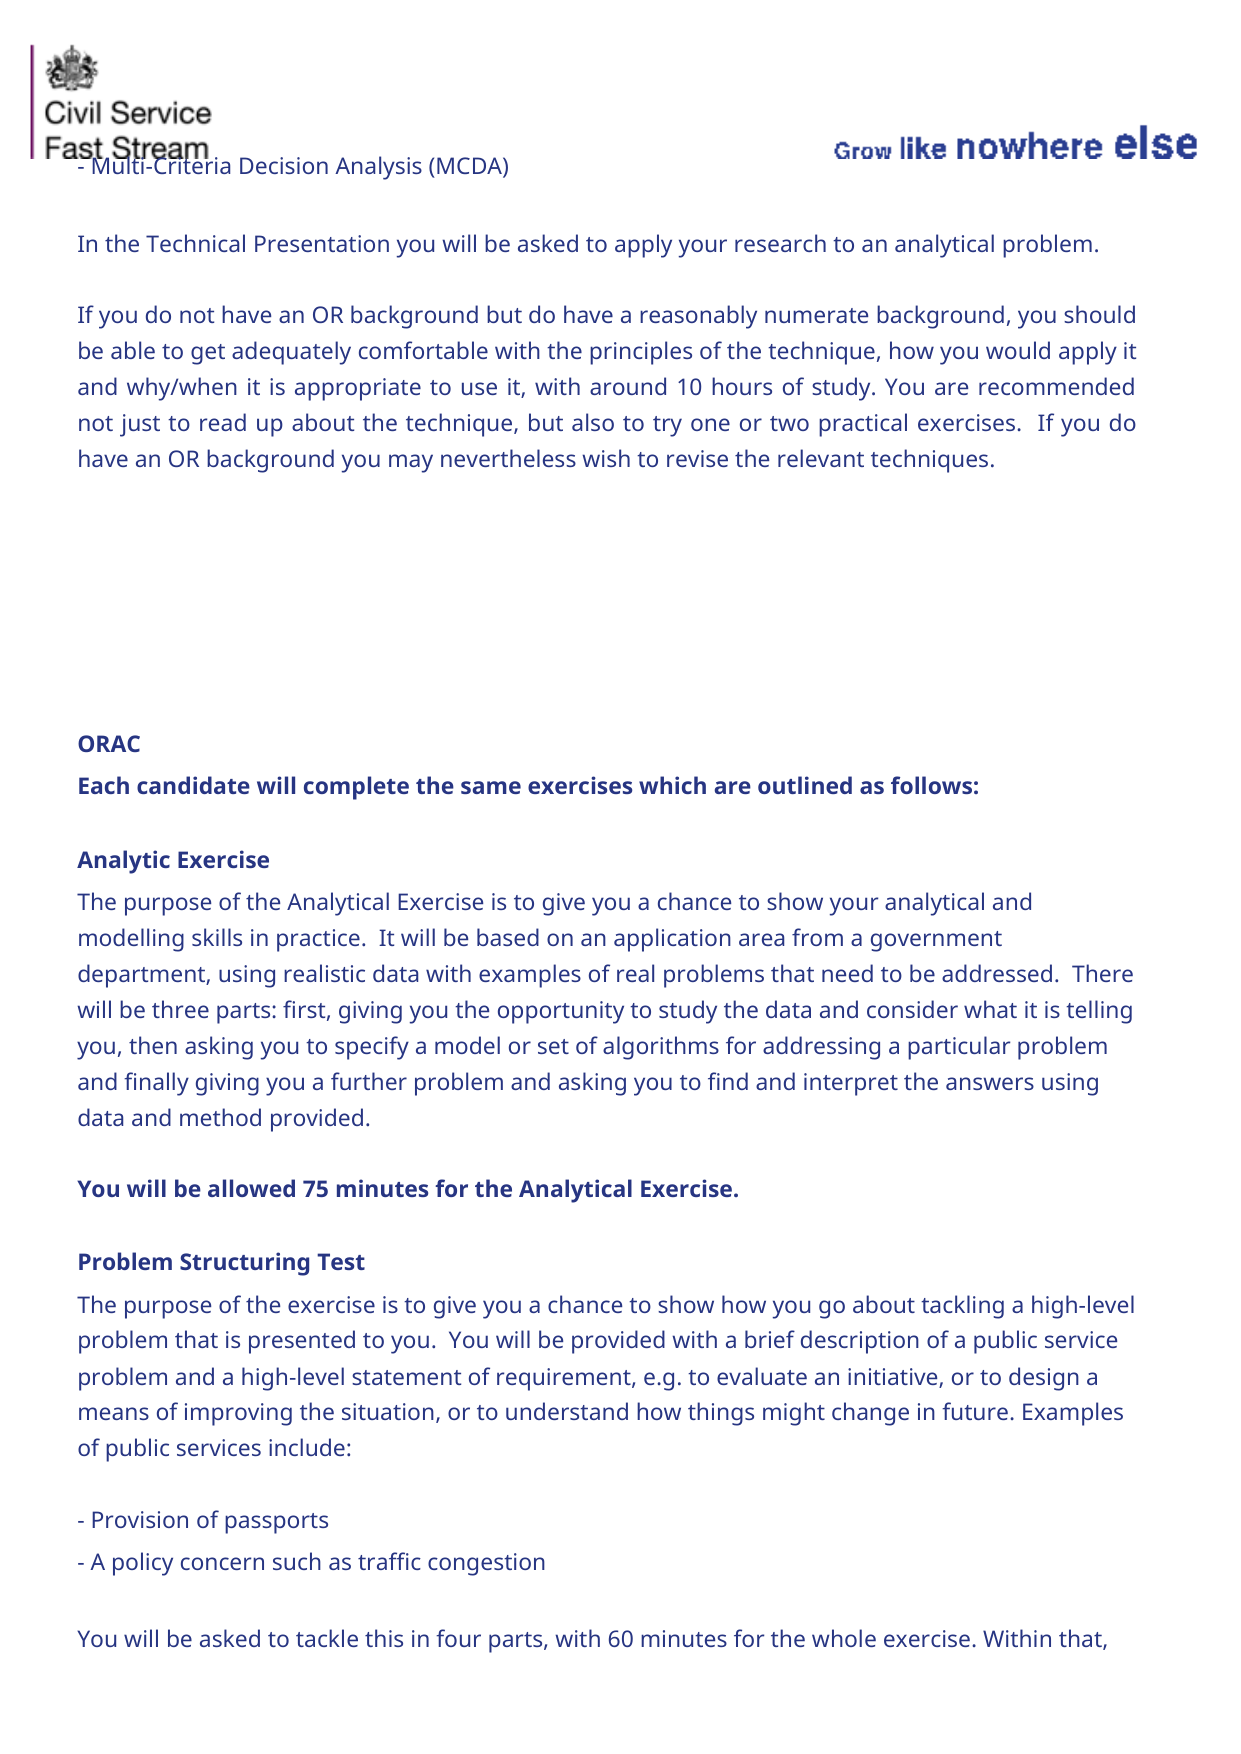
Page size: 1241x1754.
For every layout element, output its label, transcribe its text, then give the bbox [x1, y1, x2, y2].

text Each candidate will complete the same exercises which are outlined as follows: [77, 770, 1138, 802]
text In the Technical Presentation you will be asked to apply your research to an analytical problem. [77, 228, 1138, 259]
text - Multi-Criteria Decision Analysis (MCDA) [77, 159, 1138, 181]
text The purpose of the Analytical Exercise is to give you a chance to show your analytical and modelling skills in practice. It will be based on an application area from a government department, using realistic data with examples of real problems that need to be addressed. There will be three parts: first, giving you the opportunity to study the data and consider what it is telling you, then asking you to specify a model or set of algorithms for addressing a particular problem and finally giving you a further problem and asking you to find and interpret the answers using data and method provided. [77, 886, 1138, 1133]
text You will be allowed 75 minutes for the Analytical Exercise. [77, 1173, 1138, 1204]
text Analytic Exercise [77, 844, 1138, 875]
text If you do not have an OR background but do have a reasonably numerate background, you should be able to get adequately comfortable with the principles of the technique, how you would apply it and why/when it is appropriate to use it, with around 10 hours of study. You are recommended not just to read up about the technique, but also to try one or two practical exercises. If you do have an OR background you may nevertheless wish to revise the relevant techniques. [77, 299, 1138, 474]
text - Provision of passports [77, 1504, 1138, 1535]
text Problem Structuring Test [77, 1246, 1138, 1278]
text ORAC [77, 728, 1138, 759]
text The purpose of the exercise is to give you a chance to show how you go about tackling a high-level problem that is presented to you. You will be provided with a brief description of a public service problem and a high-level statement of requirement, e.g. to evaluate an initiative, or to design a means of improving the situation, or to understand how things might change in future. Examples of public services include: [77, 1288, 1138, 1463]
text You will be asked to tackle this in four parts, with 60 minutes for the whole exercise. Within that, [77, 1623, 1138, 1655]
text - A policy concern such as traffic congestion [77, 1546, 1138, 1577]
